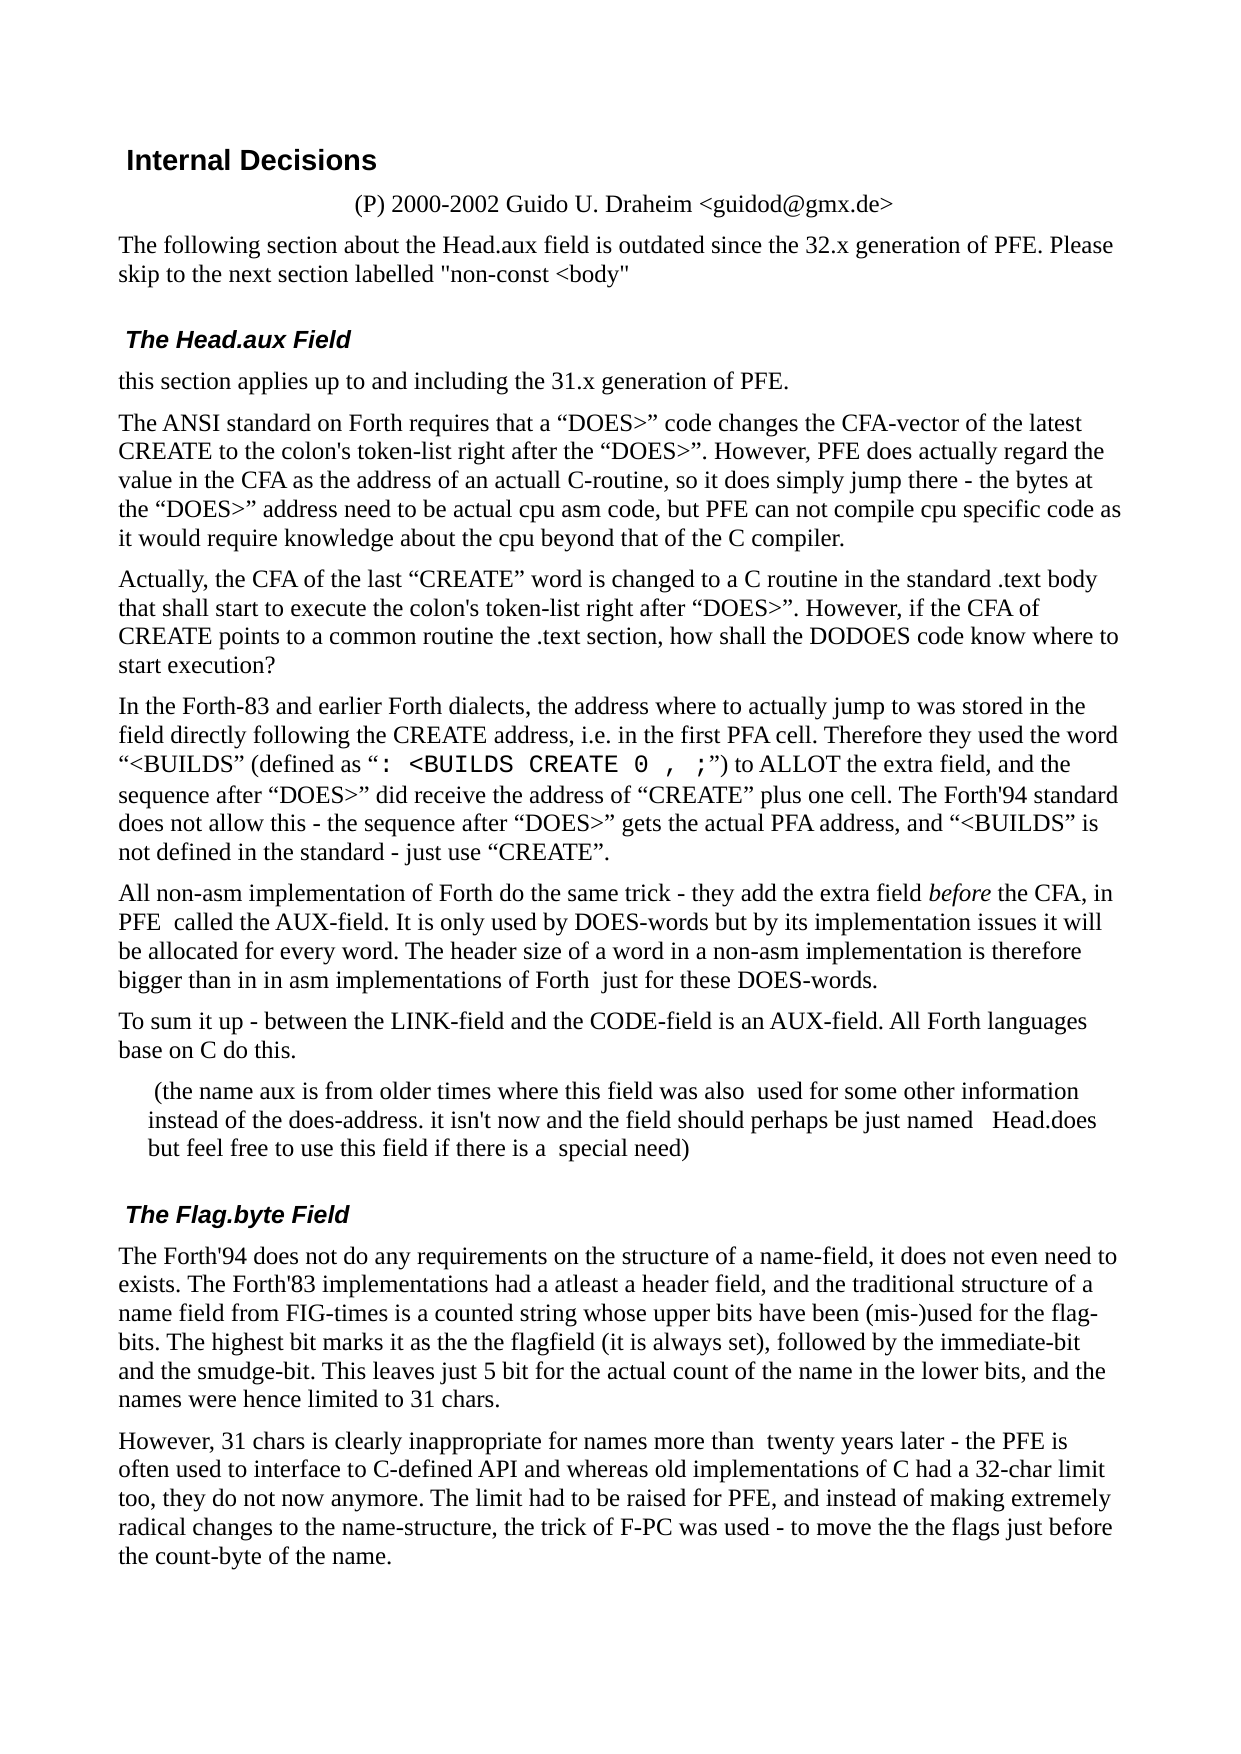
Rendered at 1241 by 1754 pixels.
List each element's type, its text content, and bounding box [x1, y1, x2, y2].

text The ANSI standard on Forth requires that a “DOES>” code changes the CFA-vector of the latest CREATE to the colon's token-list right after the “DOES>”. However, PFE does actually regard the value in the CFA as the address of an actuall C-routine, so it does simply jump there - the bytes at the “DOES>” address need to be actual cpu asm code, but PFE can not compile cpu specific code as it would require knowledge about the cpu beyond that of the C compiler. [118, 408, 1122, 551]
text In the Forth-83 and earlier Forth dialects, the address where to actually jump to was stored in the field directly following the CREATE address, i.e. in the first PFA cell. Therefore they used the word “<BUILDS” (defined as “: <BUILDS CREATE 0 , ;”) to ALLOT the extra field, and the sequence after “DOES>” did receive the address of “CREATE” plus one cell. The Forth'94 standard does not allow this - the sequence after “DOES>” gets the actual PFA address, and “<BUILDS” is not defined in the standard - just use “CREATE”. [118, 691, 1122, 866]
text To sum it up - between the LINK-field and the CODE-field is an AUX-field. All Forth languages base on C do this. [118, 1006, 1122, 1063]
text this section applies up to and including the 31.x generation of PFE. [118, 366, 1122, 395]
text All non-asm implementation of Forth do the same trick - they add the extra field before the CFA, in PFE called the AUX-field. It is only used by DOES-words but by its implementation issues it will be allocated for every word. The header size of a word in a non-asm implementation is therefore bigger than in in asm implementations of Forth just for these DOES-words. [118, 878, 1122, 993]
text The Forth'94 does not do any requirements on the structure of a name-field, it does not even need to exists. The Forth'83 implementations had a atleast a header field, and the traditional structure of a name field from FIG-times is a counted string whose upper bits have been (mis-)used for the flag-bits. The highest bit marks it as the the flagfield (it is always set), followed by the immediate-bit and the smudge-bit. This leaves just 5 bit for the actual count of the name in the lower bits, and the names were hence limited to 31 chars. [118, 1241, 1122, 1413]
text The following section about the Head.aux field is outdated since the 32.x generation of PFE. Please skip to the next section labelled "non-const <body" [118, 230, 1122, 288]
text However, 31 chars is clearly inappropriate for names more than twenty years later - the PFE is often used to interface to C-defined API and whereas old implementations of C had a 32-char limit too, they do not now anymore. The limit had to be raised for PFE, and instead of making extremely radical changes to the name-structure, the trick of F-PC was used - to move the the flags just before the count-byte of the name. [118, 1426, 1122, 1569]
text (P) 2000-2002 Guido U. Draheim <guidod@gmx.de> [354, 189, 1122, 218]
subtitle Internal Decisions [118, 143, 1122, 177]
subtitle The Head.aux Field [118, 325, 1122, 354]
text Actually, the CFA of the last “CREATE” word is changed to a C routine in the standard .text body that shall start to execute the colon's token-list right after “DOES>”. However, if the CFA of CREATE points to a common routine the .text section, how shall the DODOES code know where to start execution? [118, 564, 1122, 679]
subtitle The Flag.byte Field [118, 1200, 1122, 1228]
text (the name aux is from older times where this field was also used for some other information instead of the does-address. it isn't now and the field should perhaps be just named Head.does but feel free to use this field if there is a special need) [148, 1076, 1122, 1162]
